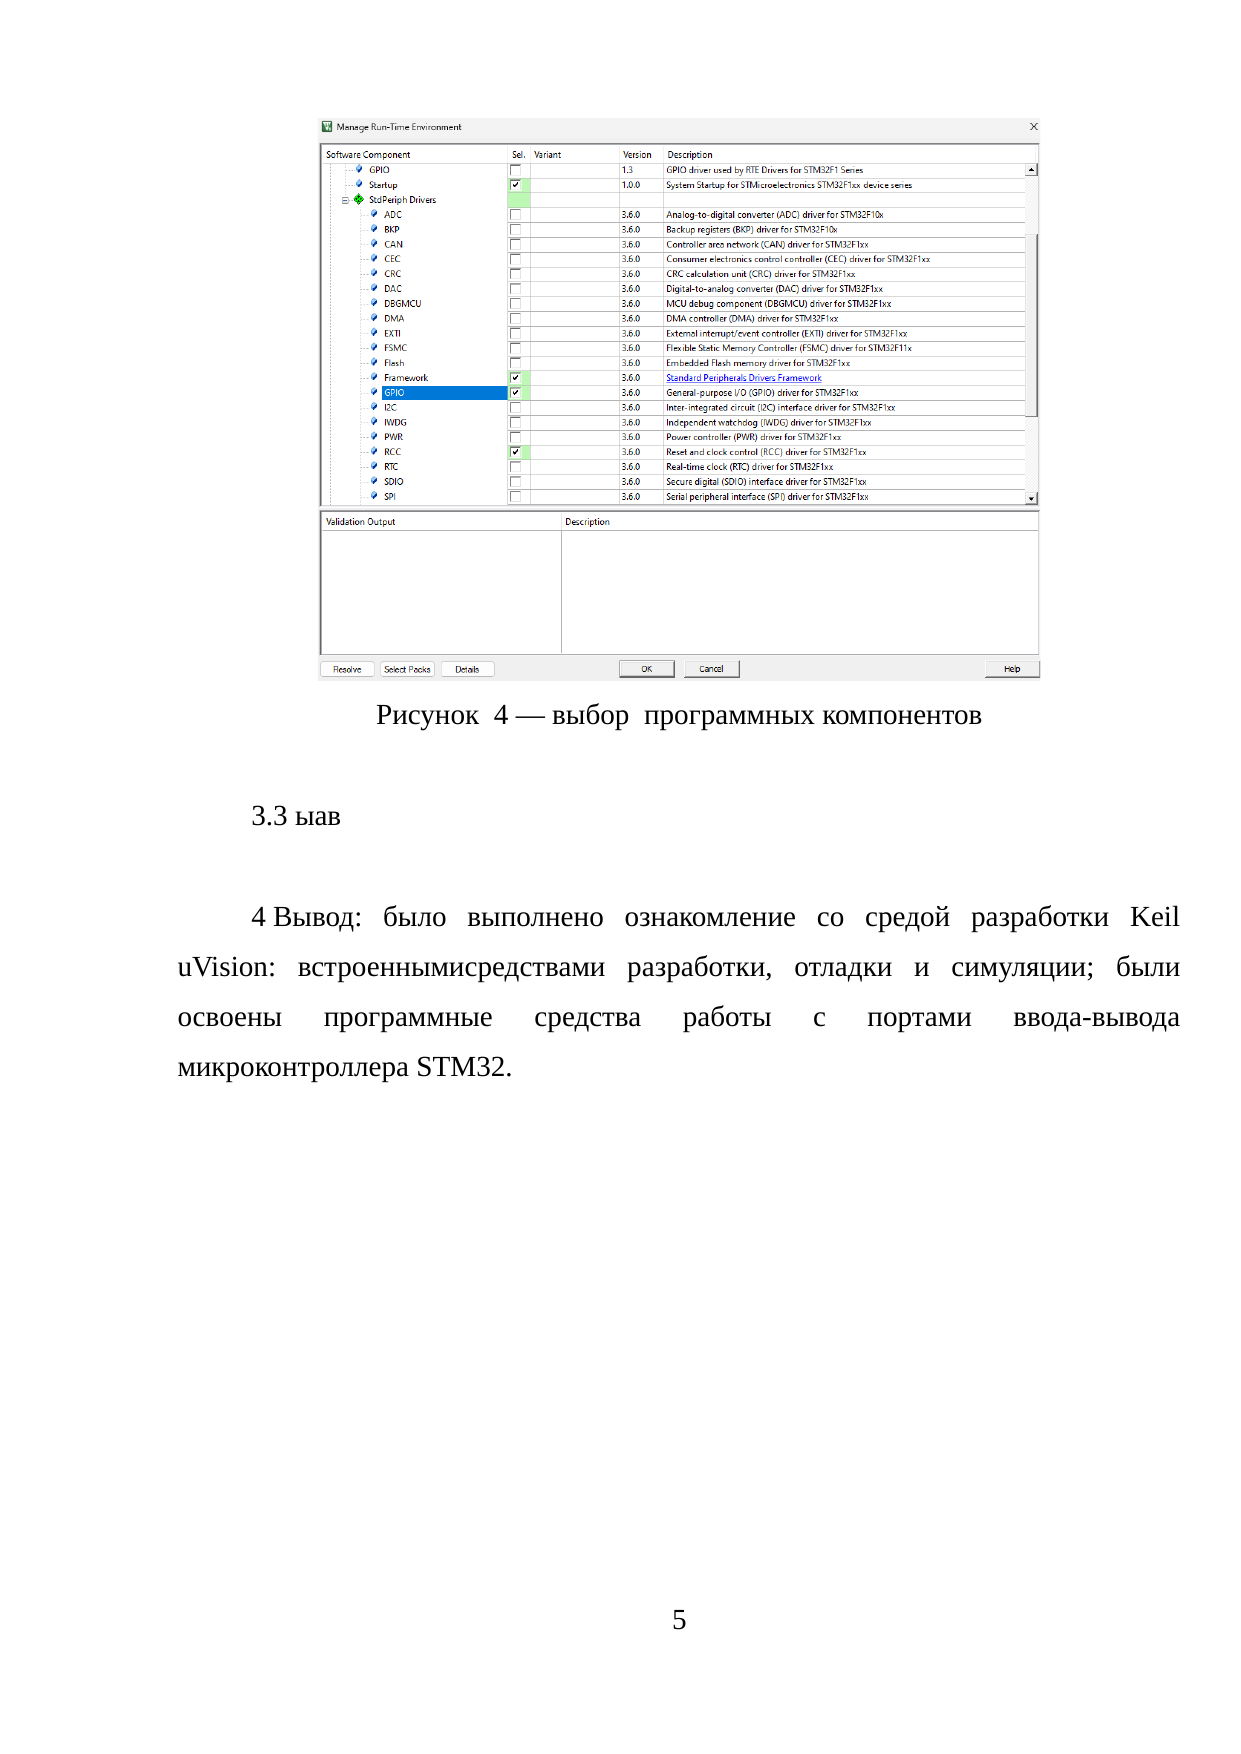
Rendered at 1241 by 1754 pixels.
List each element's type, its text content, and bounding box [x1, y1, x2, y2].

text Рисунок 4 — выбор программных компонентов [177, 118, 1181, 731]
list Вывод: было выполнено ознакомление со средой разработки Keil uVision: встроеннымисредствами разработки, отладки и симуляции; были освоены программные средства работы с портами ввода-вывода микроконтроллера STM32. [177, 899, 1181, 1083]
picture [317, 118, 1041, 681]
list ыав [177, 798, 1181, 832]
